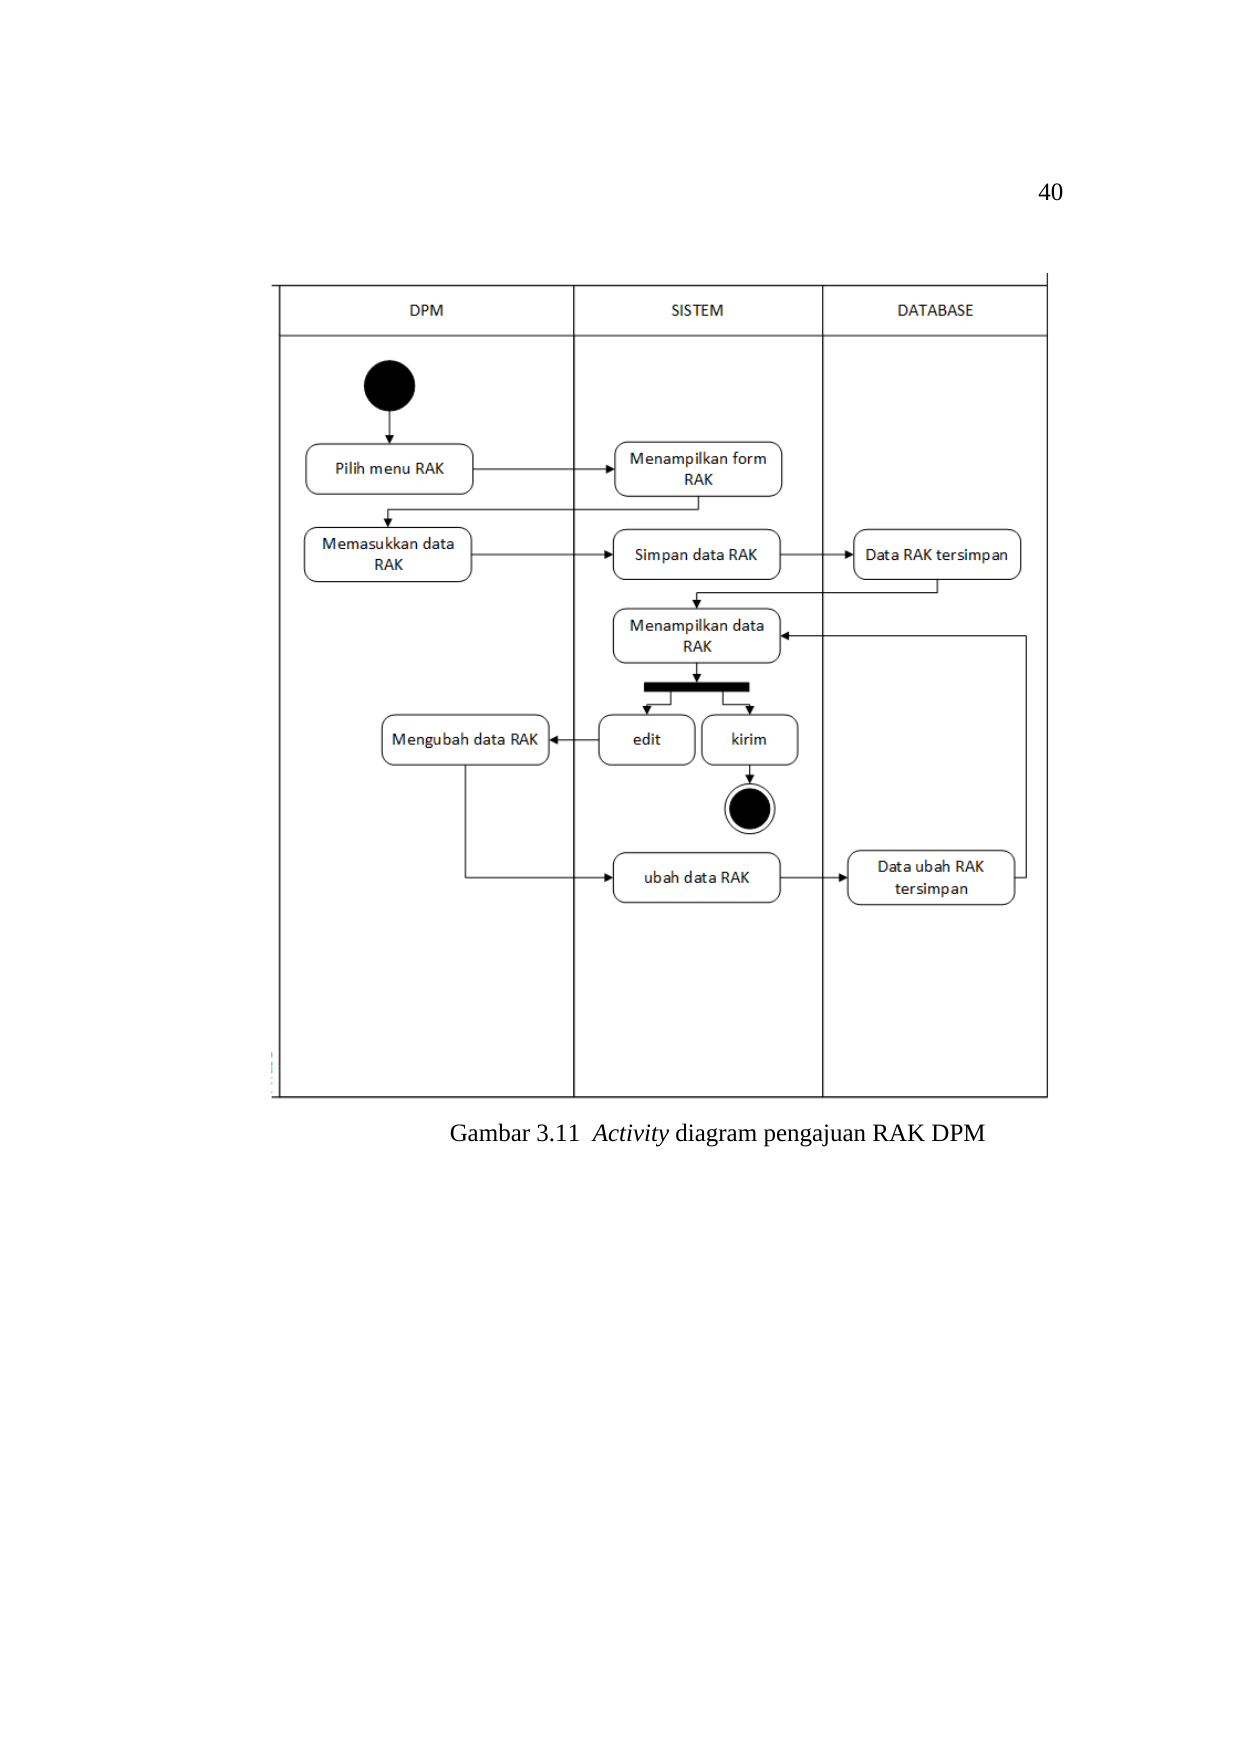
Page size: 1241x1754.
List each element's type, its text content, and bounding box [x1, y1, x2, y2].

text Gambar 3.11 Activity diagram pengajuan RAK DPM [366, 263, 1063, 1147]
picture [271, 273, 1049, 1104]
